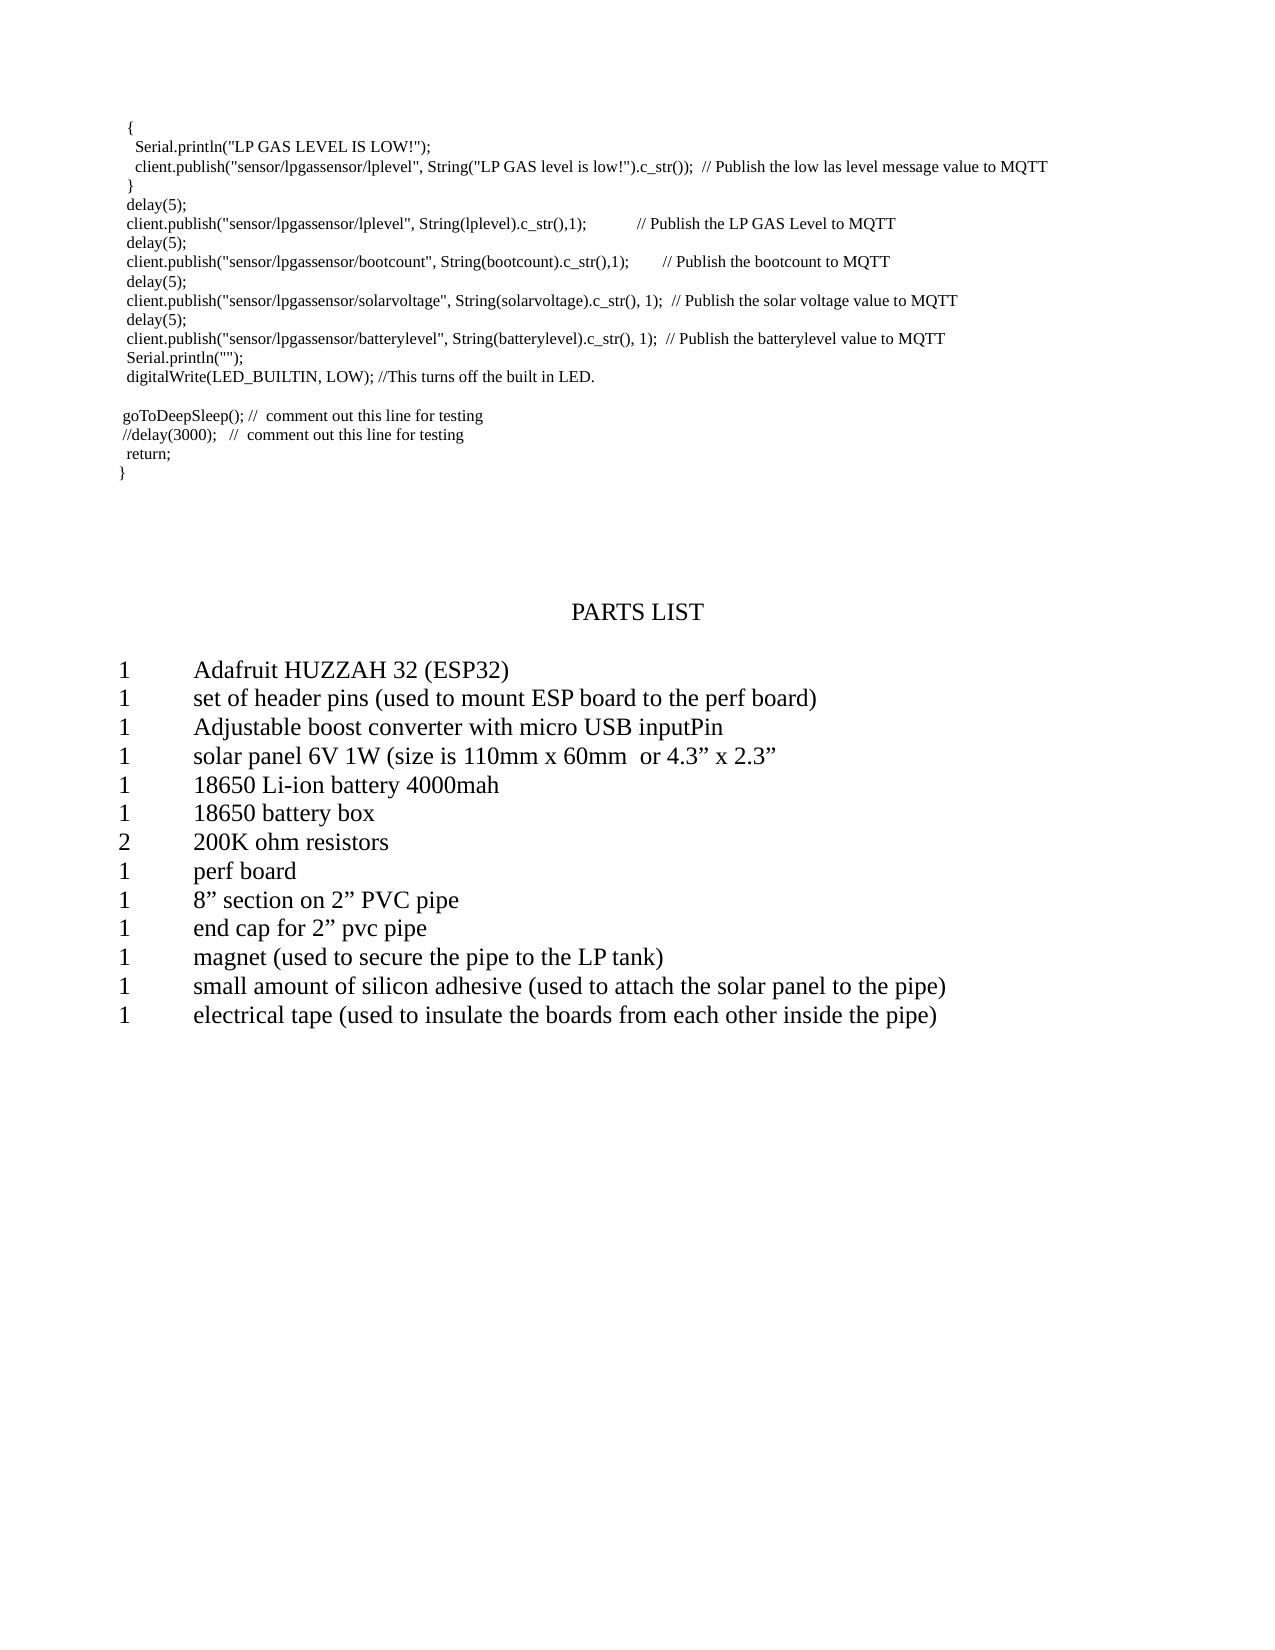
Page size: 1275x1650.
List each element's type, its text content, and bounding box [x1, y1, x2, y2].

text 1 18650 battery box [118, 798, 1157, 827]
text Serial.println(""); [118, 348, 1157, 367]
text 1 set of header pins (used to mount ESP board to the perf board) [118, 683, 1157, 712]
text PARTS LIST [118, 597, 1157, 626]
text 1 18650 Li-ion battery 4000mah [118, 770, 1157, 798]
text return; [118, 444, 1157, 463]
text 1 Adafruit HUZZAH 32 (ESP32) [118, 655, 1157, 683]
text 1 end cap for 2” pvc pipe [118, 913, 1157, 942]
text } [118, 176, 1157, 195]
text 1 perf board [118, 856, 1157, 885]
text 1 solar panel 6V 1W (size is 110mm x 60mm or 4.3” x 2.3” [118, 741, 1157, 770]
text client.publish("sensor/lpgassensor/lplevel", String(lplevel).c_str(),1); // Publish the LP GAS Level to MQTT [118, 214, 1157, 233]
text 2 200K ohm resistors [118, 827, 1157, 856]
text client.publish("sensor/lpgassensor/bootcount", String(bootcount).c_str(),1); // Publish the bootcount to MQTT [118, 252, 1157, 271]
text delay(5); [118, 195, 1157, 214]
text client.publish("sensor/lpgassensor/batterylevel", String(batterylevel).c_str(), 1); // Publish the batterylevel value to MQTT [118, 329, 1157, 348]
text client.publish("sensor/lpgassensor/lplevel", String("LP GAS level is low!").c_str()); // Publish the low las level message value to MQTT [118, 156, 1157, 176]
text delay(5); [118, 310, 1157, 329]
text 1 Adjustable boost converter with micro USB inputPin [118, 712, 1157, 741]
text 1 small amount of silicon adhesive (used to attach the solar panel to the pipe) [118, 971, 1157, 1000]
text delay(5); [118, 271, 1157, 291]
text goToDeepSleep(); // comment out this line for testing [118, 406, 1157, 425]
text Serial.println("LP GAS LEVEL IS LOW!"); [118, 137, 1157, 156]
text //delay(3000); // comment out this line for testing [118, 425, 1157, 444]
text { [118, 118, 1157, 137]
text client.publish("sensor/lpgassensor/solarvoltage", String(solarvoltage).c_str(), 1); // Publish the solar voltage value to MQTT [118, 291, 1157, 310]
text 1 electrical tape (used to insulate the boards from each other inside the pipe) [118, 1000, 1157, 1028]
text 1 8” section on 2” PVC pipe [118, 885, 1157, 913]
text delay(5); [118, 233, 1157, 252]
text digitalWrite(LED_BUILTIN, LOW); //This turns off the built in LED. [118, 367, 1157, 386]
text 1 magnet (used to secure the pipe to the LP tank) [118, 942, 1157, 971]
text } [118, 463, 1157, 482]
